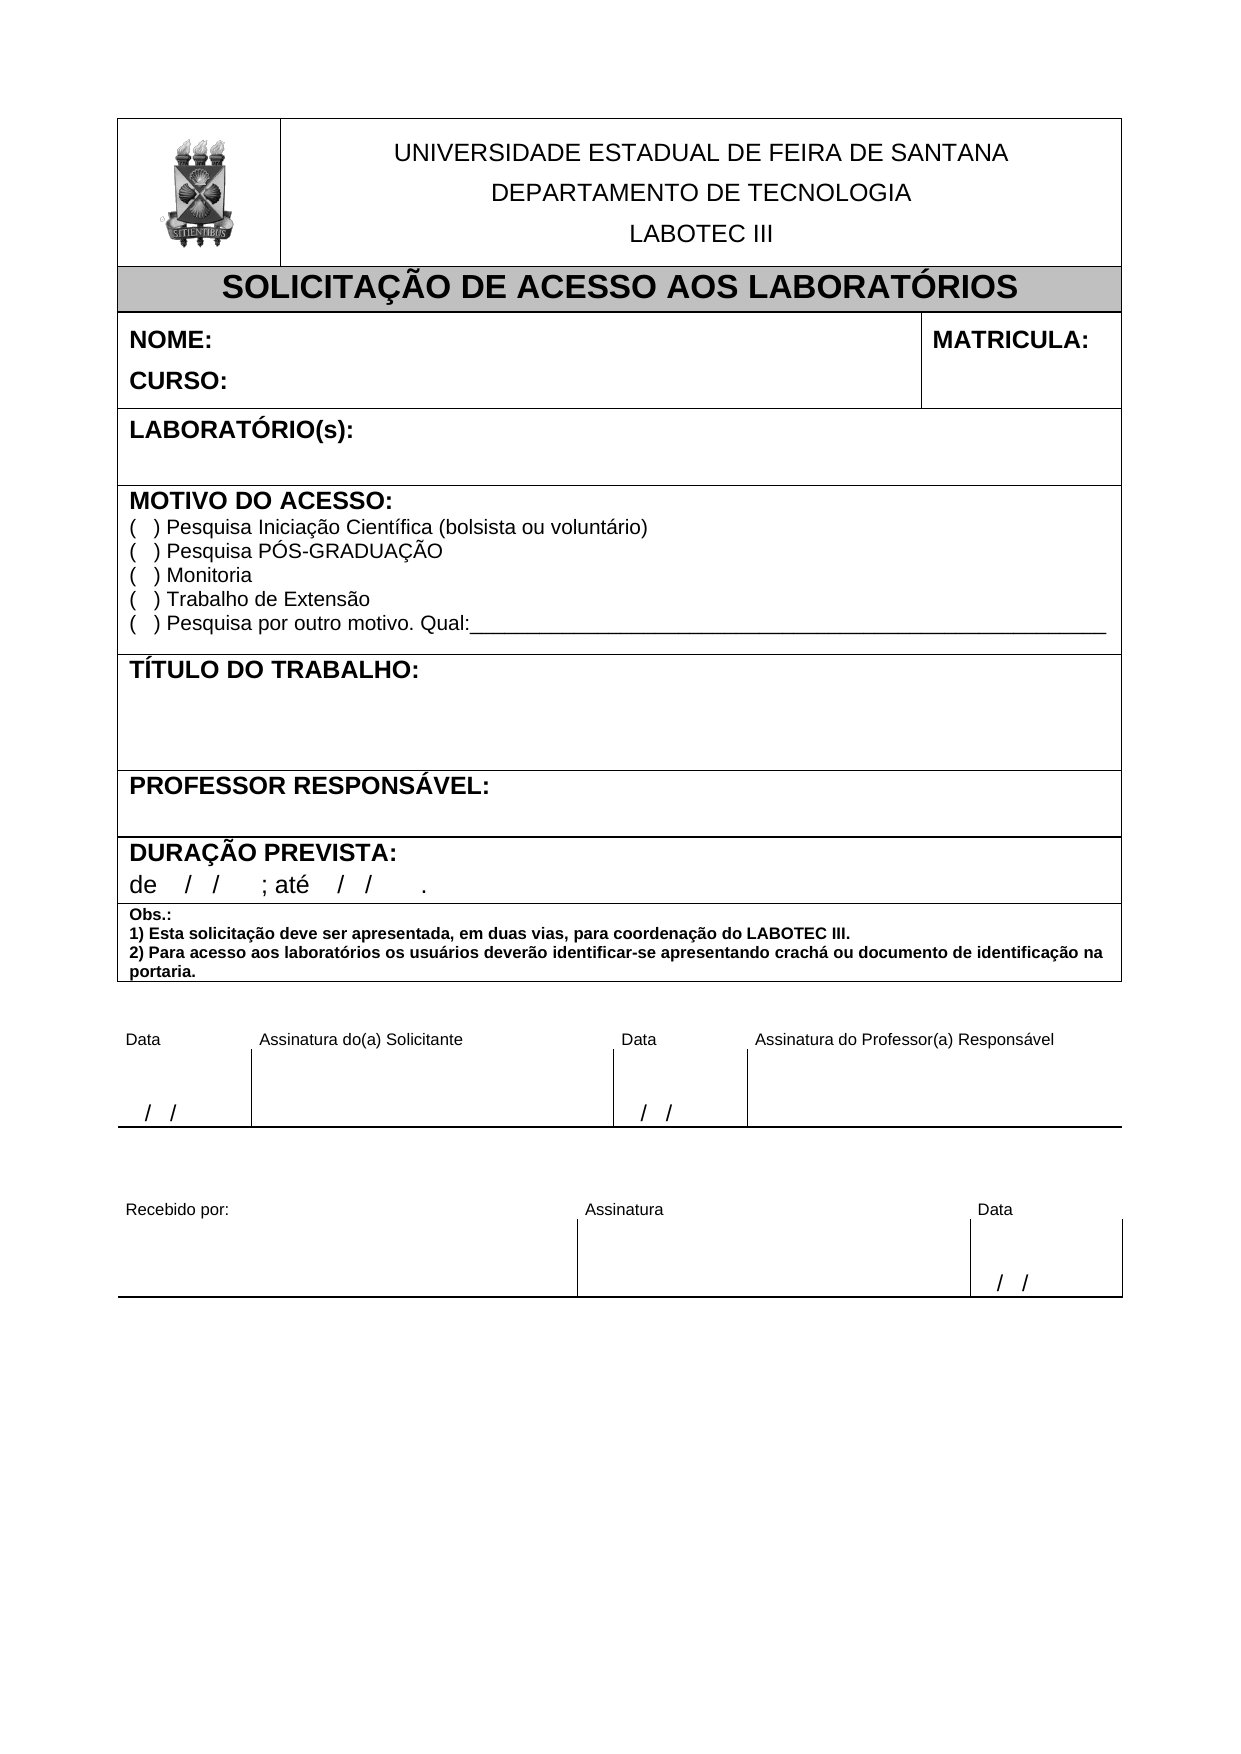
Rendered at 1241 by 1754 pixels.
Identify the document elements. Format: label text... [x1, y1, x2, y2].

table_cell MOTIVO DO ACESSO: ( ) Pesquisa Iniciação Científica (bolsista ou voluntário) ( ) Pesquisa PÓS-GRADUAÇÃO ( ) Monitoria ( ) Trabalho de Extensão ( ) Pesquisa por outro motivo. Qual:_______________________________________________________ [118, 486, 1121, 653]
table_header Recebido por: [118, 1200, 577, 1219]
table_cell MATRICULA: [922, 313, 1121, 407]
table_header Data [970, 1200, 1122, 1219]
table_cell NOME: CURSO: [118, 313, 921, 407]
table_header Data [614, 1030, 748, 1049]
table_cell [118, 1219, 577, 1296]
table_cell SOLICITAÇÃO DE ACESSO AOS LABORATÓRIOS [118, 267, 1121, 311]
table_cell [748, 1049, 1122, 1126]
table_cell / / [971, 1219, 1122, 1296]
table_cell / / [118, 1049, 251, 1126]
table_cell TÍTULO DO TRABALHO: [118, 655, 1121, 769]
table_cell PROFESSOR RESPONSÁVEL: [118, 771, 1121, 836]
table_cell / / [614, 1049, 747, 1126]
table_cell Obs.: 1) Esta solicitação deve ser apresentada, em duas vias, para coordenação do LABOTEC III. 2) Para acesso aos laboratórios os usuários deverão identificar-se apresentando crachá ou documento de identificação na portaria. [118, 904, 1121, 981]
table_header Data [118, 1030, 252, 1049]
table_cell [578, 1219, 970, 1296]
table_header UNIVERSIDADE ESTADUAL DE FEIRA DE SANTANA DEPARTAMENTO DE TECNOLOGIA LABOTEC III [281, 119, 1121, 266]
table_header [118, 119, 280, 266]
picture [160, 133, 239, 252]
table_cell LABORATÓRIO(s): [118, 409, 1121, 485]
table_header Assinatura do(a) Solicitante [252, 1030, 614, 1049]
table_header Assinatura do Professor(a) Responsável [748, 1030, 1122, 1049]
table_header Assinatura [578, 1200, 970, 1219]
table_cell DURAÇÃO PREVISTA: de / / ; até / / . [118, 838, 1121, 903]
table_cell [252, 1049, 613, 1126]
